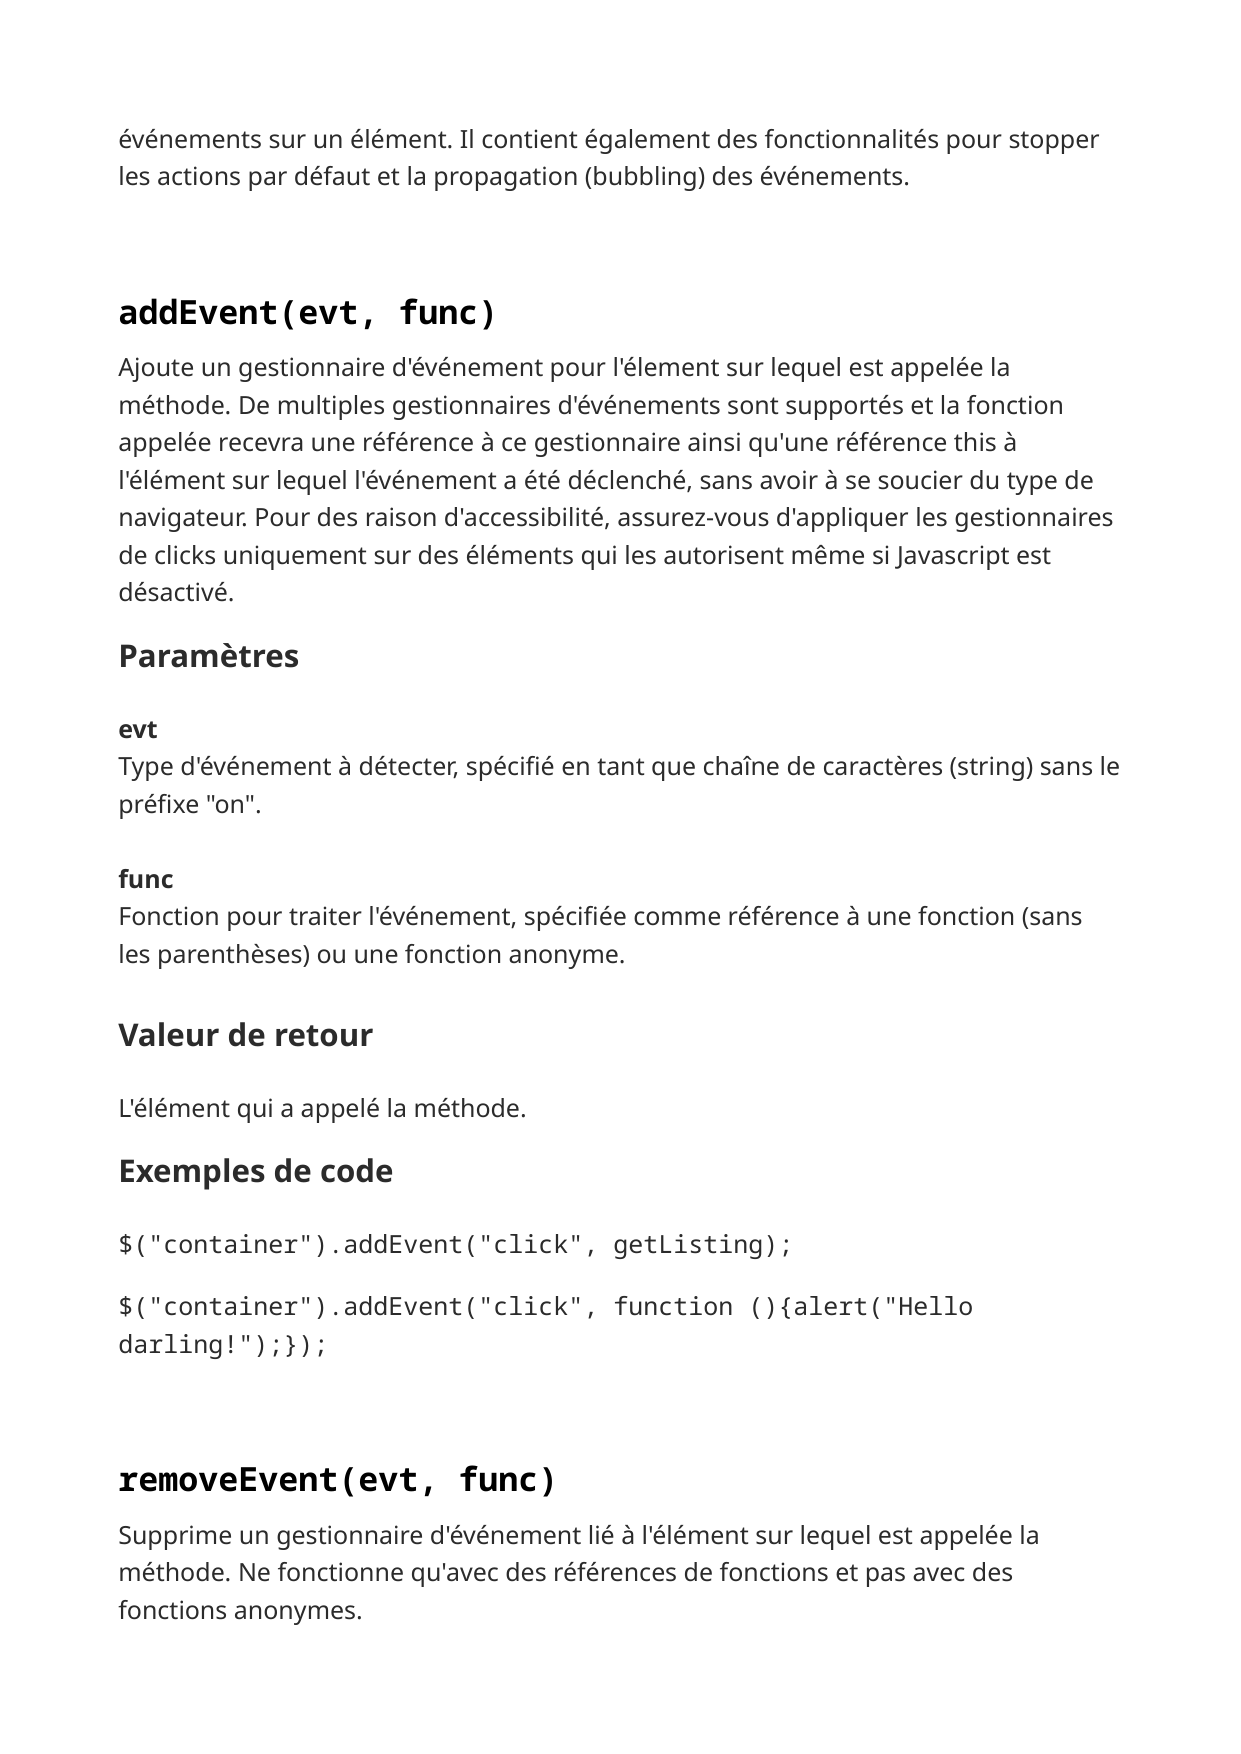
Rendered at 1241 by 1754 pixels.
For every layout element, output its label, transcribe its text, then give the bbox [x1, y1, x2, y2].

text evt [118, 708, 1122, 745]
text Paramètres [118, 634, 1122, 677]
text Valeur de retour [118, 970, 1122, 1056]
text Ajoute un gestionnaire d'événement pour l'élement sur lequel est appelée la méthode. De multiples gestionnaires d'événements sont supportés et la fonction appelée recevra une référence à ce gestionnaire ainsi qu'une référence this à l'élément sur lequel l'événement a été déclenché, sans avoir à se soucier du type de navigateur. Pour des raison d'accessibilité, assurez-vous d'appliquer les gestionnaires de clicks uniquement sur des éléments qui les autorisent même si Javascript est désactivé. [118, 346, 1122, 609]
text Supprime un gestionnaire d'événement lié à l'élément sur lequel est appelée la méthode. Ne fonctionne qu'avec des références de fonctions et pas avec des fonctions anonymes. [118, 1514, 1122, 1626]
text $("container").addEvent("click", function (){ alert("Hello darling!"); }); [118, 1286, 1122, 1361]
text func [118, 820, 1122, 895]
text Type d'événement à détecter, spécifié en tant que chaîne de caractères (string) sans le préfixe "on". [118, 745, 1122, 820]
subtitle removeEvent(evt, func) [118, 1411, 1122, 1501]
subtitle addEvent(evt, func) [118, 243, 1122, 334]
text événements sur un élément. Il contient également des fonctionnalités pour stopper les actions par défaut et la propagation (bubbling) des événements. [118, 118, 1122, 193]
text $("container").addEvent("click", getListing); [118, 1223, 1122, 1261]
text Exemples de code [118, 1149, 1122, 1192]
text Fonction pour traiter l'événement, spécifiée comme référence à une fonction (sans les parenthèses) ou une fonction anonyme. [118, 895, 1122, 970]
text L'élément qui a appelé la méthode. [118, 1087, 1122, 1124]
